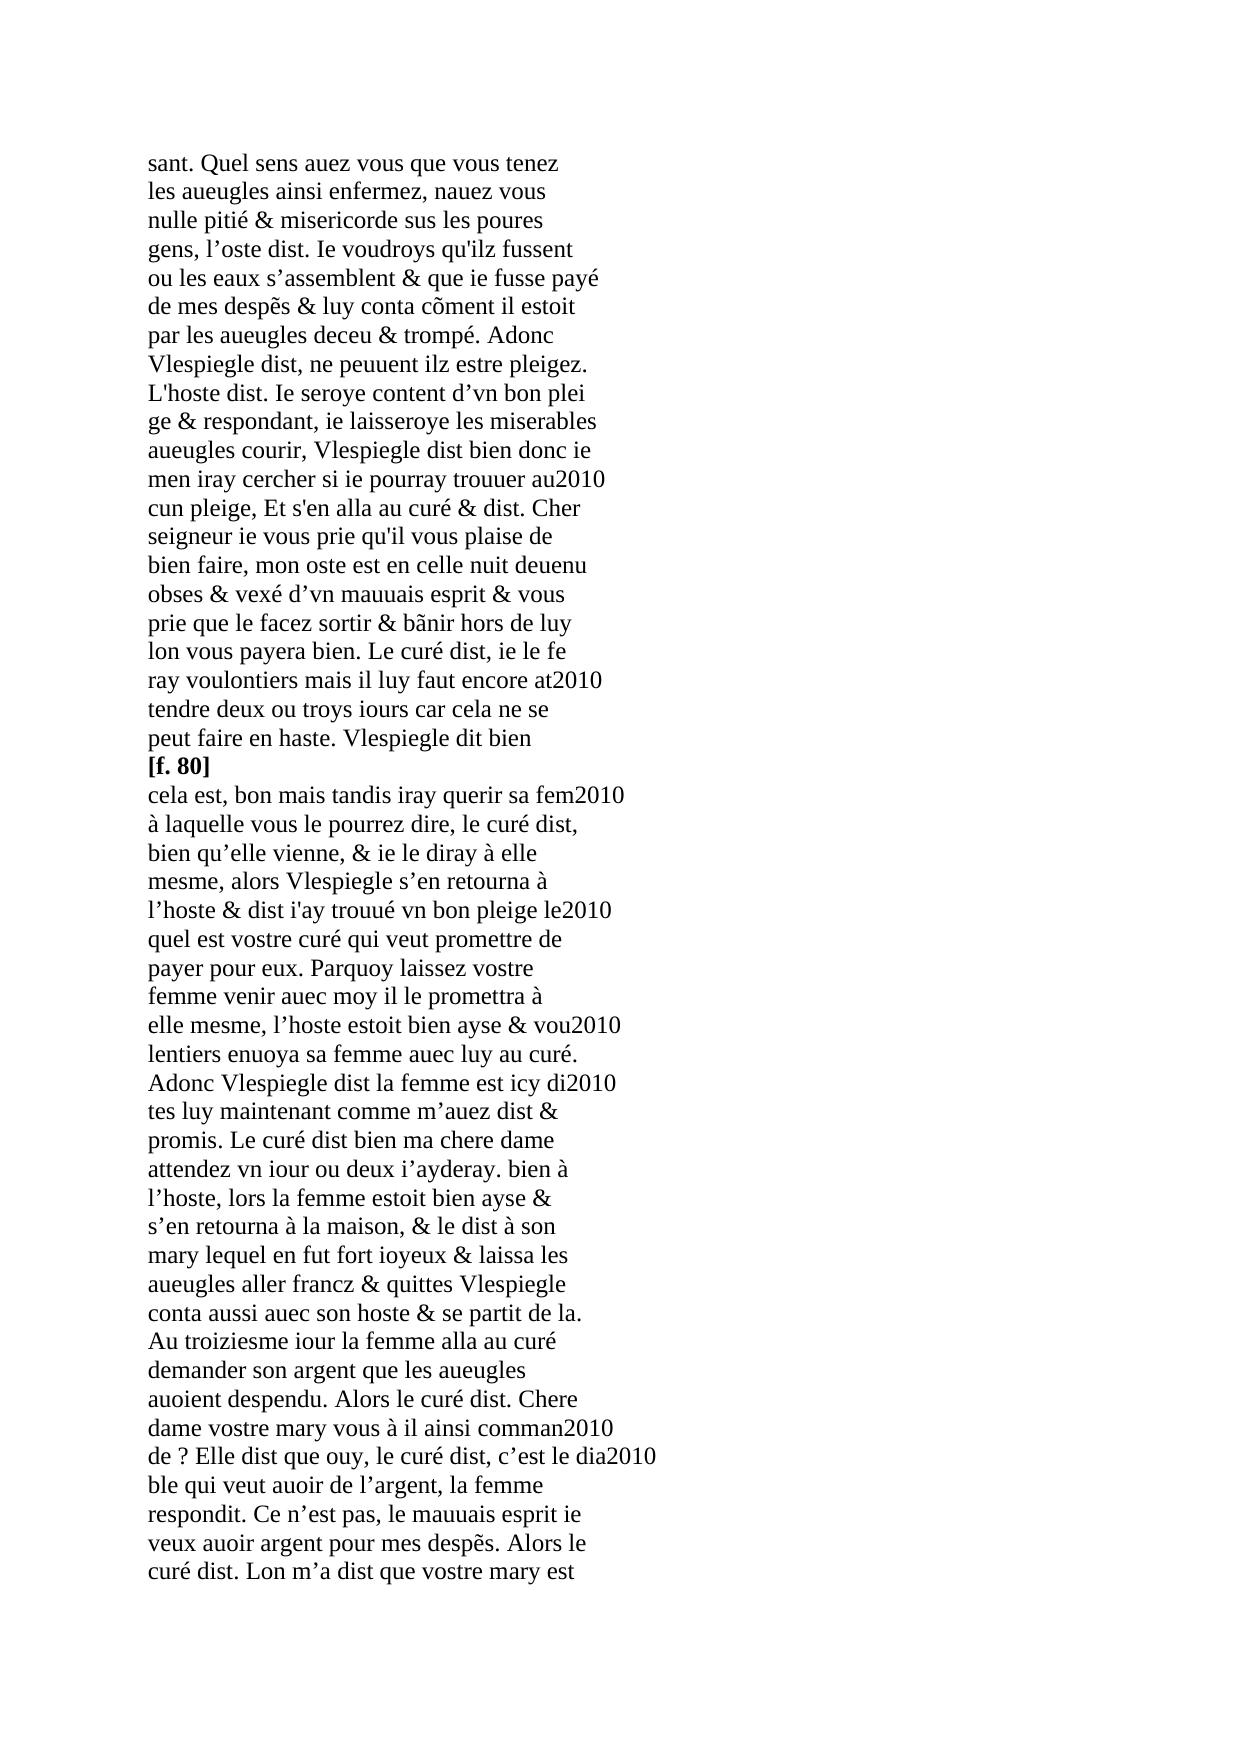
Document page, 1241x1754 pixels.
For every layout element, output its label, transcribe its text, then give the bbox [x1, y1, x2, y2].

text sant. Quel sens auez vous que vous tenez les aueugles ainsi enfermez, nauez vous nulle pitié & misericorde sus les poures gens, l’oste dist. Ie voudroys qu'ilz fussent ou les eaux s’assemblent & que ie fusse payé de mes despẽs & luy conta cõment il estoit par les aueugles deceu & trompé. Adonc Vlespiegle dist, ne peuuent ilz estre pleigez. L'hoste dist. Ie seroye content d’vn bon plei ge & respondant, ie laisseroye les miserables aueugles courir, Vlespiegle dist bien donc ie men iray cercher si ie pourray trouuer au2010 cun pleige, Et s'en alla au curé & dist. Cher seigneur ie vous prie qu'il vous plaise de bien faire, mon oste est en celle nuit deuenu obses & vexé d’vn mauuais esprit & vous prie que le facez sortir & bãnir hors de luy lon vous payera bien. Le curé dist, ie le fe ray voulontiers mais il luy faut encore at2010 tendre deux ou troys iours car cela ne se peut faire en haste. Vlespiegle dit bien [f. 80] [148, 148, 1093, 780]
text cela est, bon mais tandis iray querir sa fem2010 à laquelle vous le pourrez dire, le curé dist, bien qu’elle vienne, & ie le diray à elle mesme, alors Vlespiegle s’en retourna à l’hoste & dist i'ay trouué vn bon pleige le2010 quel est vostre curé qui veut promettre de payer pour eux. Parquoy laissez vostre femme venir auec moy il le promettra à elle mesme, l’hoste estoit bien ayse & vou2010 lentiers enuoya sa femme auec luy au curé. Adonc Vlespiegle dist la femme est icy di2010 tes luy maintenant comme m’auez dist & promis. Le curé dist bien ma chere dame attendez vn iour ou deux i’ayderay. bien à l’hoste, lors la femme estoit bien ayse & s’en retourna à la maison, & le dist à son mary lequel en fut fort ioyeux & laissa les aueugles aller francz & quittes Vlespiegle conta aussi auec son hoste & se partit de la. Au troiziesme iour la femme alla au curé demander son argent que les aueugles auoient despendu. Alors le curé dist. Chere dame vostre mary vous à il ainsi comman2010 de ? Elle dist que ouy, le curé dist, c’est le dia2010 ble qui veut auoir de l’argent, la femme respondit. Ce n’est pas, le mauuais esprit ie veux auoir argent pour mes despẽs. Alors le curé dist. Lon m’a dist que vostre mary est [148, 780, 1093, 1585]
